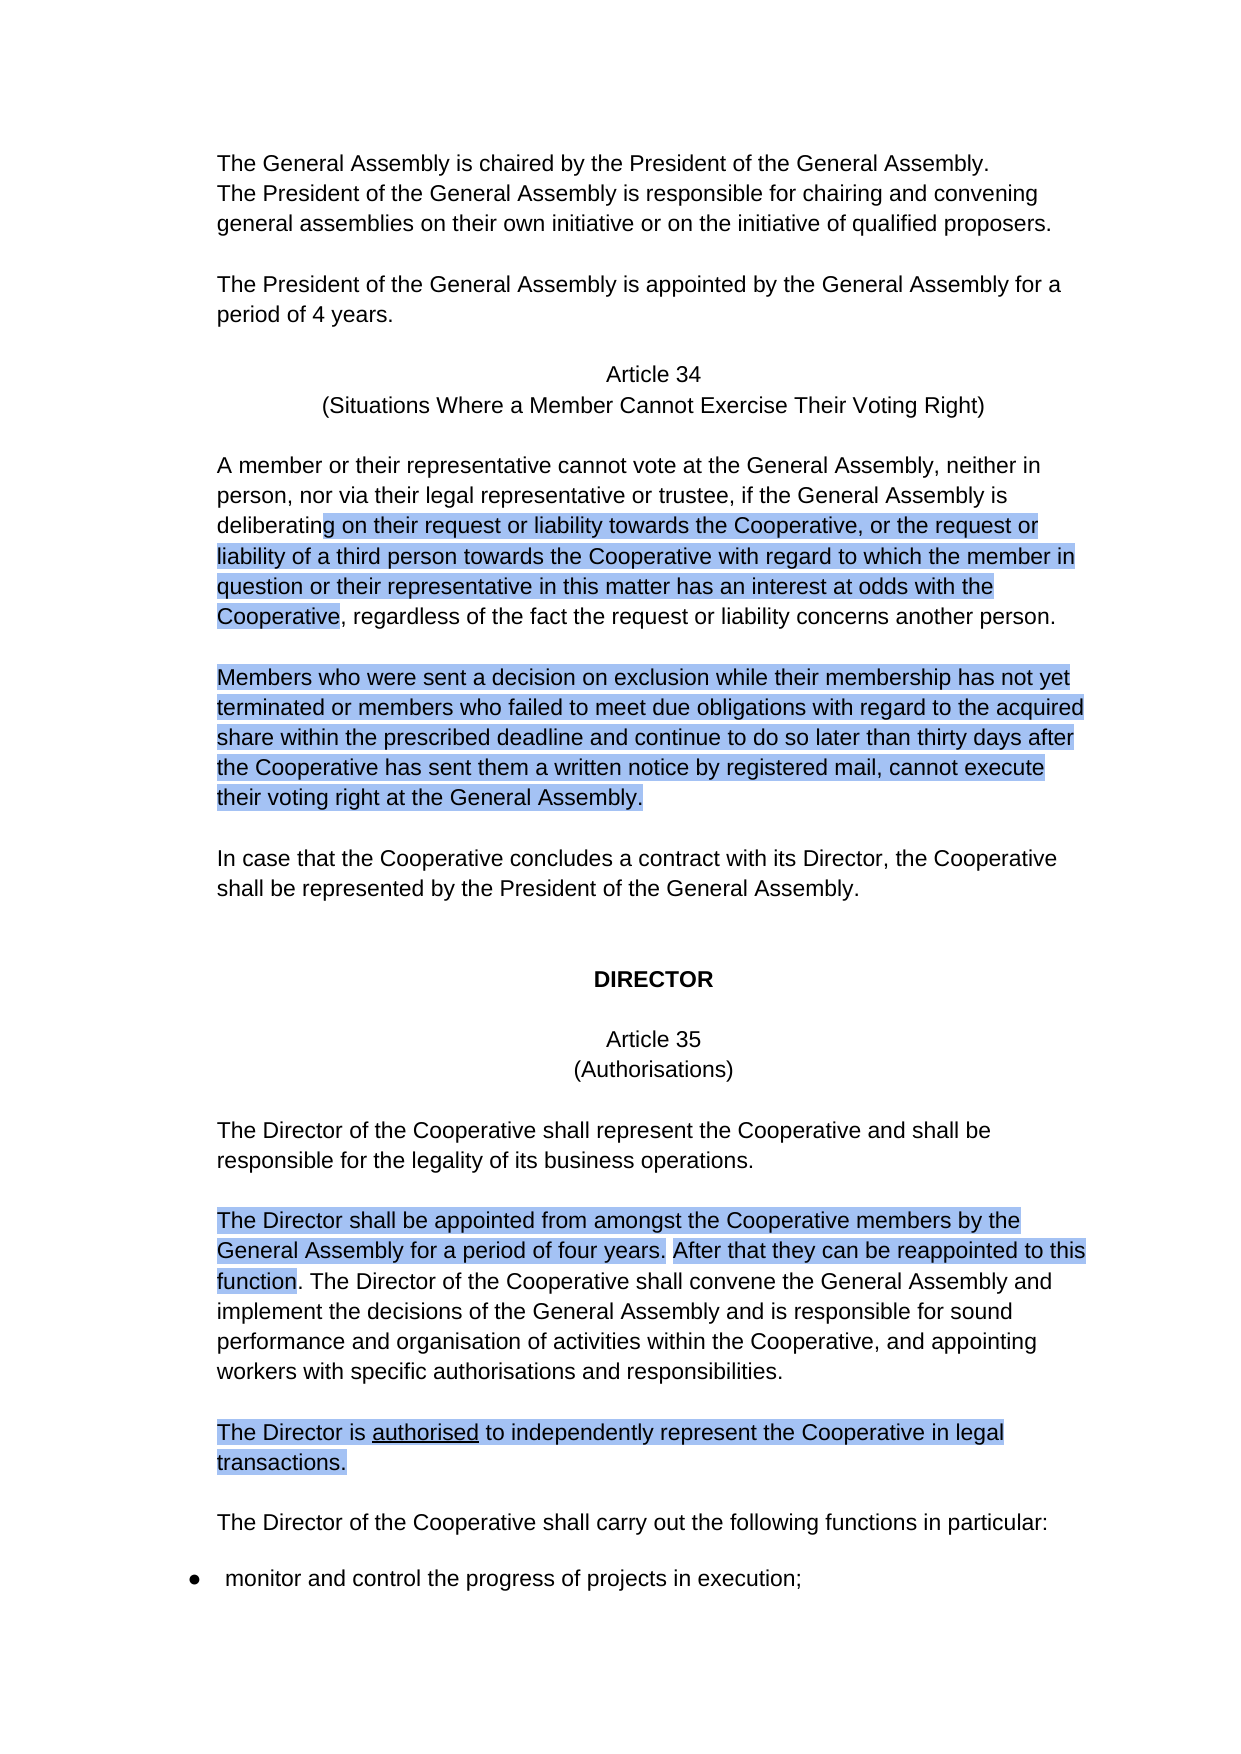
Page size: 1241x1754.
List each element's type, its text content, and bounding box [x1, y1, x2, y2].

text DIRECTOR [217, 966, 1090, 992]
text The General Assembly is chaired by the President of the General Assembly. [217, 150, 1090, 176]
text A member or their representative cannot vote at the General Assembly, neither in person, nor via their legal representative or trustee, if the General Assembly is deliberating on their request or liability towards the Cooperative, or the request or liability of a third person towards the Cooperative with regard to which the member in question or their representative in this matter has an interest at odds with the Cooperative, regardless of the fact the request or liability concerns another person. [217, 452, 1090, 629]
text In case that the Cooperative concludes a contract with its Director, the Cooperative shall be represented by the President of the General Assembly. [217, 845, 1090, 901]
text The Director of the Cooperative shall represent the Cooperative and shall be responsible for the legality of its business operations. [217, 1117, 1090, 1173]
text Article 34 [217, 361, 1090, 388]
text The President of the General Assembly is appointed by the General Assembly for a period of 4 years. [217, 271, 1090, 327]
text The Director shall be appointed from amongst the Cooperative members by the General Assembly for a period of four years. After that they can be reappointed to this function. The Director of the Cooperative shall convene the General Assembly and implement the decisions of the General Assembly and is responsible for sound performance and organisation of activities within the Cooperative, and appointing workers with specific authorisations and responsibilities. [217, 1207, 1090, 1385]
text Article 35 [217, 1026, 1090, 1052]
text (Situations Where a Member Cannot Exercise Their Voting Right) [217, 392, 1090, 418]
text (Authorisations) [217, 1056, 1090, 1083]
list monitor and control the progress of projects in execution; [187, 1564, 1090, 1591]
text The Director is authorised to independently represent the Cooperative in legal transactions. [217, 1419, 1090, 1475]
text The Director of the Cooperative shall carry out the following functions in particular: [217, 1509, 1090, 1536]
text The President of the General Assembly is responsible for chairing and convening general assemblies on their own initiative or on the initiative of qualified proposers. [217, 180, 1090, 237]
text Members who were sent a decision on exclusion while their membership has not yet terminated or members who failed to meet due obligations with regard to the acquired share within the prescribed deadline and continue to do so later than thirty days after the Cooperative has sent them a written notice by registered mail, cannot execute their voting right at the General Assembly. [217, 663, 1090, 811]
